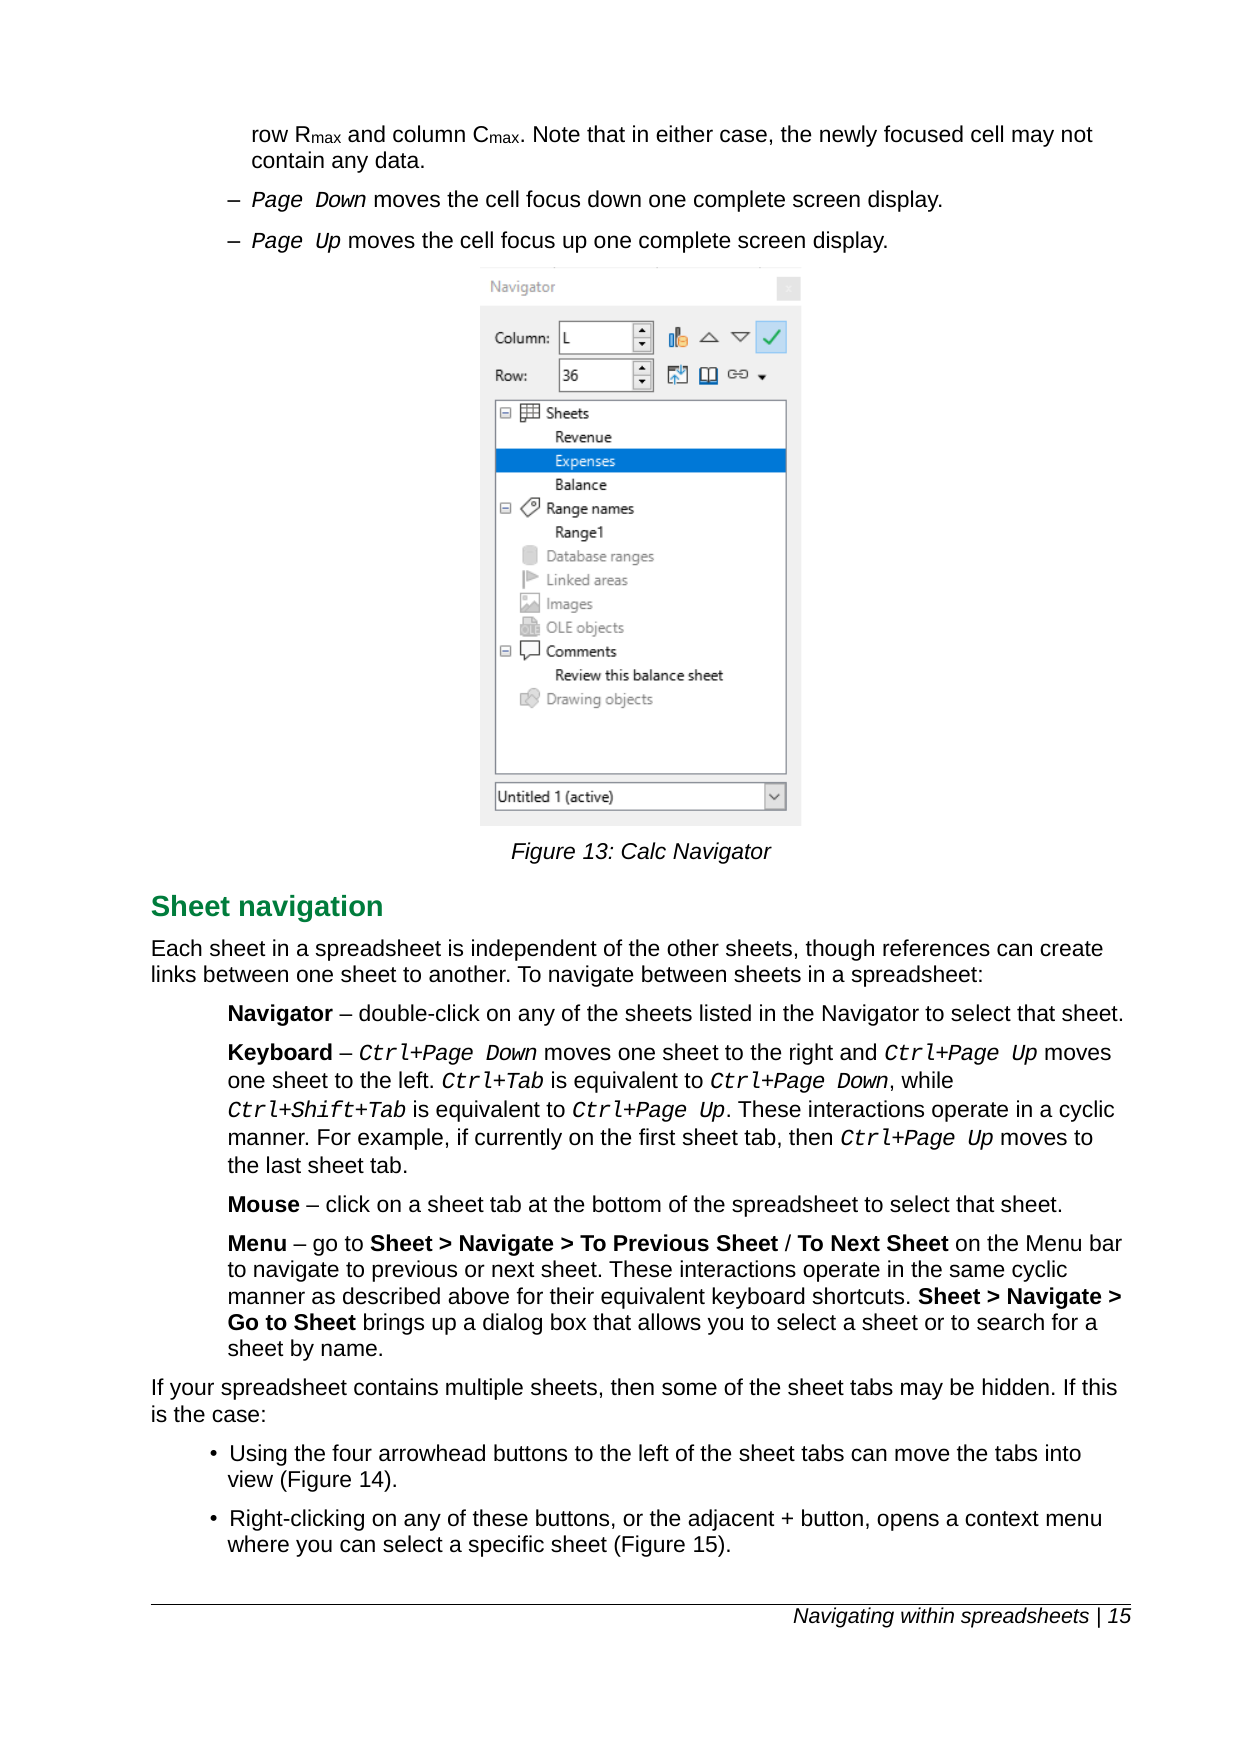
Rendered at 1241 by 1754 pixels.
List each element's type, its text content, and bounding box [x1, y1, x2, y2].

list If your spreadsheet contains multiple sheets, then some of the sheet tabs may be hidden. If this is the case: [151, 1374, 1131, 1427]
list Using the four arrowhead buttons to the left of the sheet tabs can move the tabs into view (Figure 14). [209, 1439, 1131, 1492]
list Page Up moves the cell focus up one complete screen display. [227, 227, 1131, 255]
picture [480, 267, 802, 826]
text Navigator – double-click on any of the sheets listed in the Navigator to select that sheet. [227, 1000, 1131, 1026]
subtitle Sheet navigation [151, 889, 1131, 922]
text Menu – go to Sheet > Navigate > To Previous Sheet / To Next Sheet on the Menu bar to navigate to previous or next sheet. These interactions operate in the same cyclic manner as described above for their equivalent keyboard shortcuts. Sheet > Navigate > Go to Sheet brings up a dialog box that allows you to select a sheet or to search for a sheet by name. [227, 1230, 1131, 1362]
text Each sheet in a spreadsheet is independent of the other sheets, though references can create links between one sheet to another. To navigate between sheets in a spreadsheet: [151, 935, 1131, 988]
text Figure 13: Calc Navigator [480, 838, 801, 864]
text Keyboard – Ctrl+Page Down moves one sheet to the right and Ctrl+Page Up moves one sheet to the left. Ctrl+Tab is equivalent to Ctrl+Page Down, while Ctrl+Shift+Tab is equivalent to Ctrl+Page Up. These interactions operate in a cyclic manner. For example, if currently on the first sheet tab, then Ctrl+Page Up moves to the last sheet tab. [227, 1039, 1131, 1179]
text Mouse – click on a sheet tab at the bottom of the spreadsheet to select that sheet. [227, 1191, 1131, 1217]
list Right-clicking on any of these buttons, or the adjacent + button, opens a context menu where you can select a specific sheet (Figure 15). [209, 1505, 1131, 1557]
list Page Down moves the cell focus down one complete screen display. [227, 186, 1131, 214]
list row Rmax and column Cmax. Note that in either case, the newly focused cell may not contain any data. [227, 121, 1131, 174]
